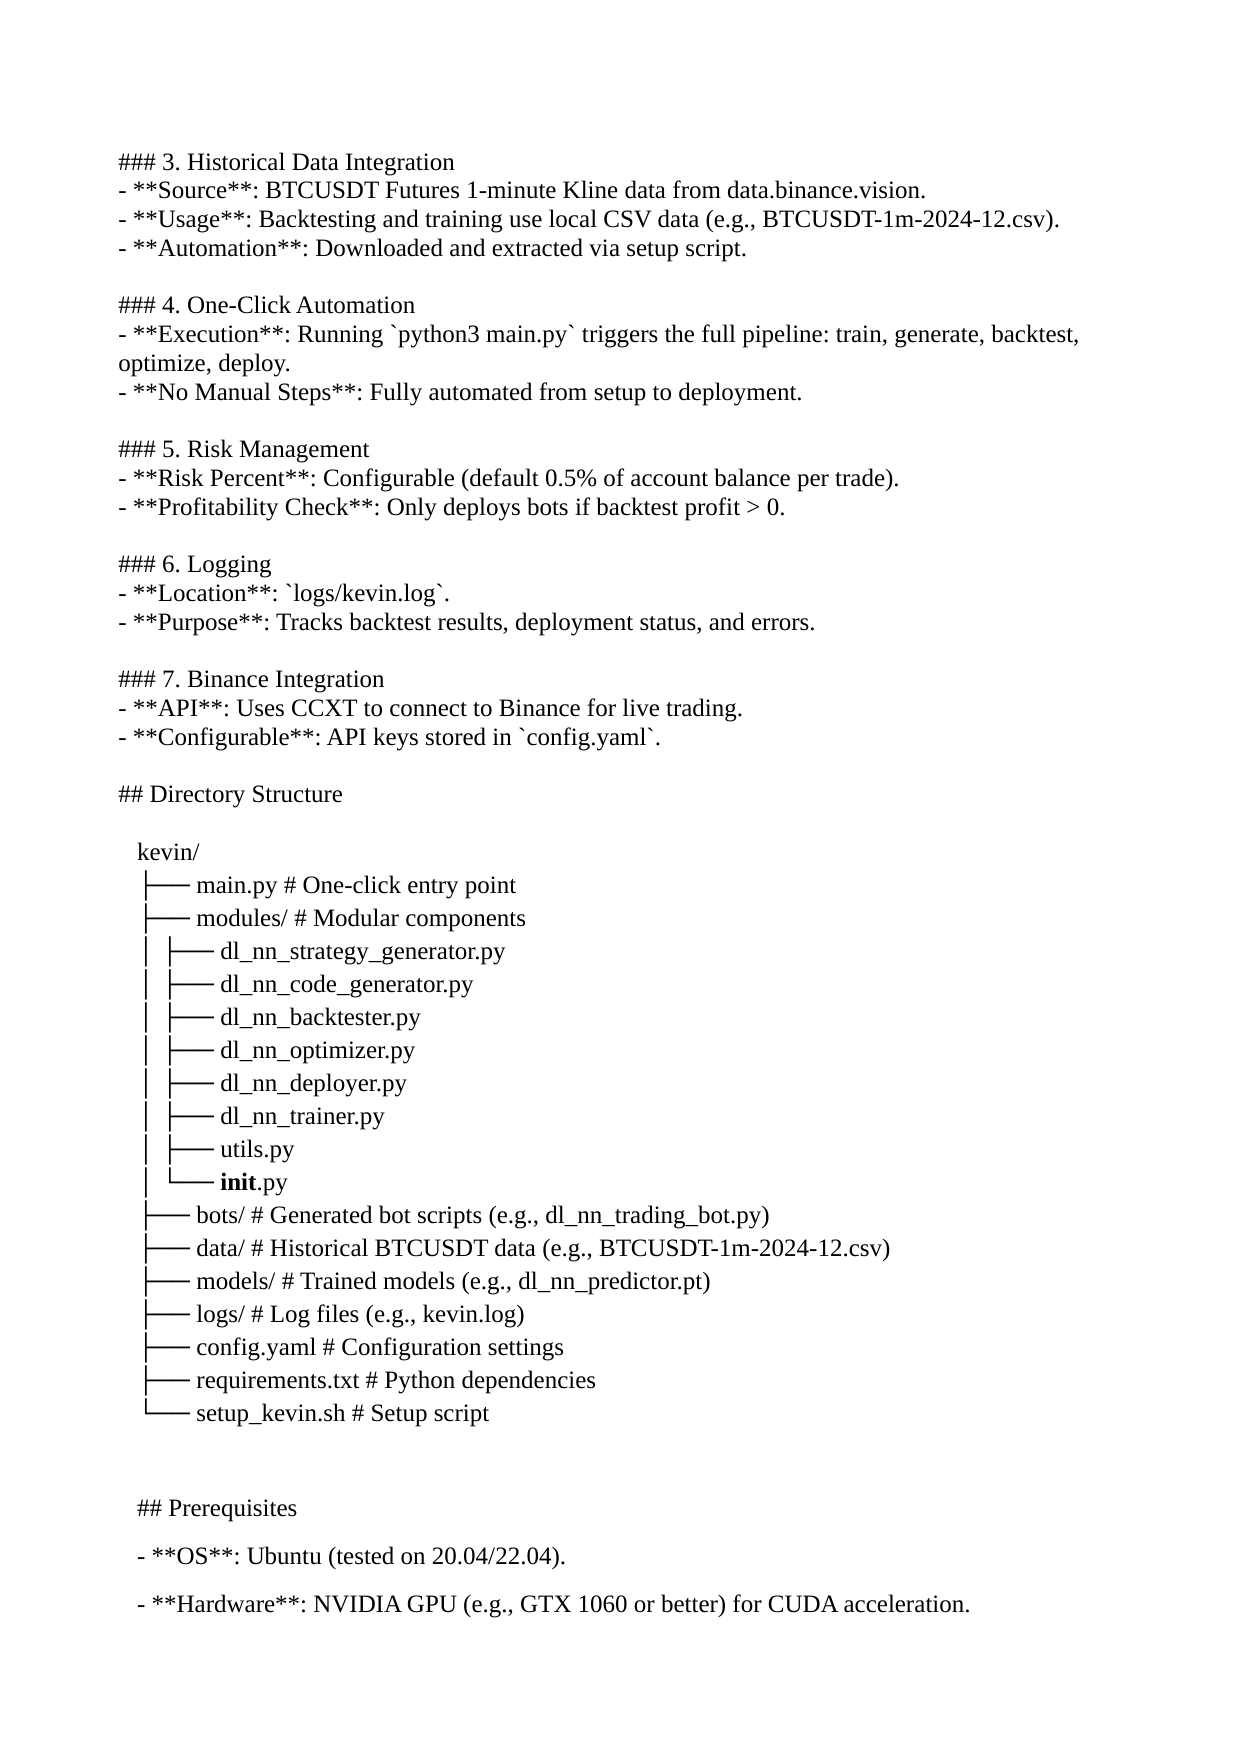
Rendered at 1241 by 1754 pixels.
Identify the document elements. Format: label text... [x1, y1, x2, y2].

text ## Prerequisites [137, 1493, 1122, 1522]
text - **Location**: `logs/kevin.log`. [118, 578, 1122, 607]
text - **Hardware**: NVIDIA GPU (e.g., GTX 1060 or better) for CUDA acceleration. [137, 1589, 1122, 1617]
text ## Directory Structure [118, 779, 1122, 808]
text - **Profitability Check**: Only deploys bots if backtest profit > 0. [118, 492, 1122, 521]
text - **Configurable**: API keys stored in `config.yaml`. [118, 722, 1122, 751]
text - **Purpose**: Tracks backtest results, deployment status, and errors. [118, 607, 1122, 636]
text ### 5. Risk Management [118, 434, 1122, 463]
text ### 6. Logging [118, 549, 1122, 578]
text - **Automation**: Downloaded and extracted via setup script. [118, 233, 1122, 262]
text - **OS**: Ubuntu (tested on 20.04/22.04). [137, 1541, 1122, 1570]
text ### 4. One-Click Automation [118, 291, 1122, 319]
text - **Risk Percent**: Configurable (default 0.5% of account balance per trade). [118, 463, 1122, 492]
text - **Execution**: Running `python3 main.py` triggers the full pipeline: train, generate, backtest, optimize, deploy. [118, 319, 1122, 377]
text - **API**: Uses CCXT to connect to Binance for live trading. [118, 693, 1122, 722]
text - **No Manual Steps**: Fully automated from setup to deployment. [118, 377, 1122, 406]
text - **Source**: BTCUSDT Futures 1-minute Kline data from data.binance.vision. [118, 176, 1122, 204]
text kevin/ ├── main.py # One-click entry point ├── modules/ # Modular components │ ├── dl_nn_strategy_generator.py │ ├── dl_nn_code_generator.py │ ├── dl_nn_backtester.py │ ├── dl_nn_optimizer.py │ ├── dl_nn_deployer.py │ ├── dl_nn_trainer.py │ ├── utils.py │ └── init.py ├── bots/ # Generated bot scripts (e.g., dl_nn_trading_bot.py) ├── data/ # Historical BTCUSDT data (e.g., BTCUSDT-1m-2024-12.csv) ├── models/ # Trained models (e.g., dl_nn_predictor.pt) ├── logs/ # Log files (e.g., kevin.log) ├── config.yaml # Configuration settings ├── requirements.txt # Python dependencies └── setup_kevin.sh # Setup script [137, 837, 1122, 1427]
text ### 3. Historical Data Integration [118, 147, 1122, 176]
text ### 7. Binance Integration [118, 664, 1122, 693]
text - **Usage**: Backtesting and training use local CSV data (e.g., BTCUSDT-1m-2024-12.csv). [118, 204, 1122, 233]
